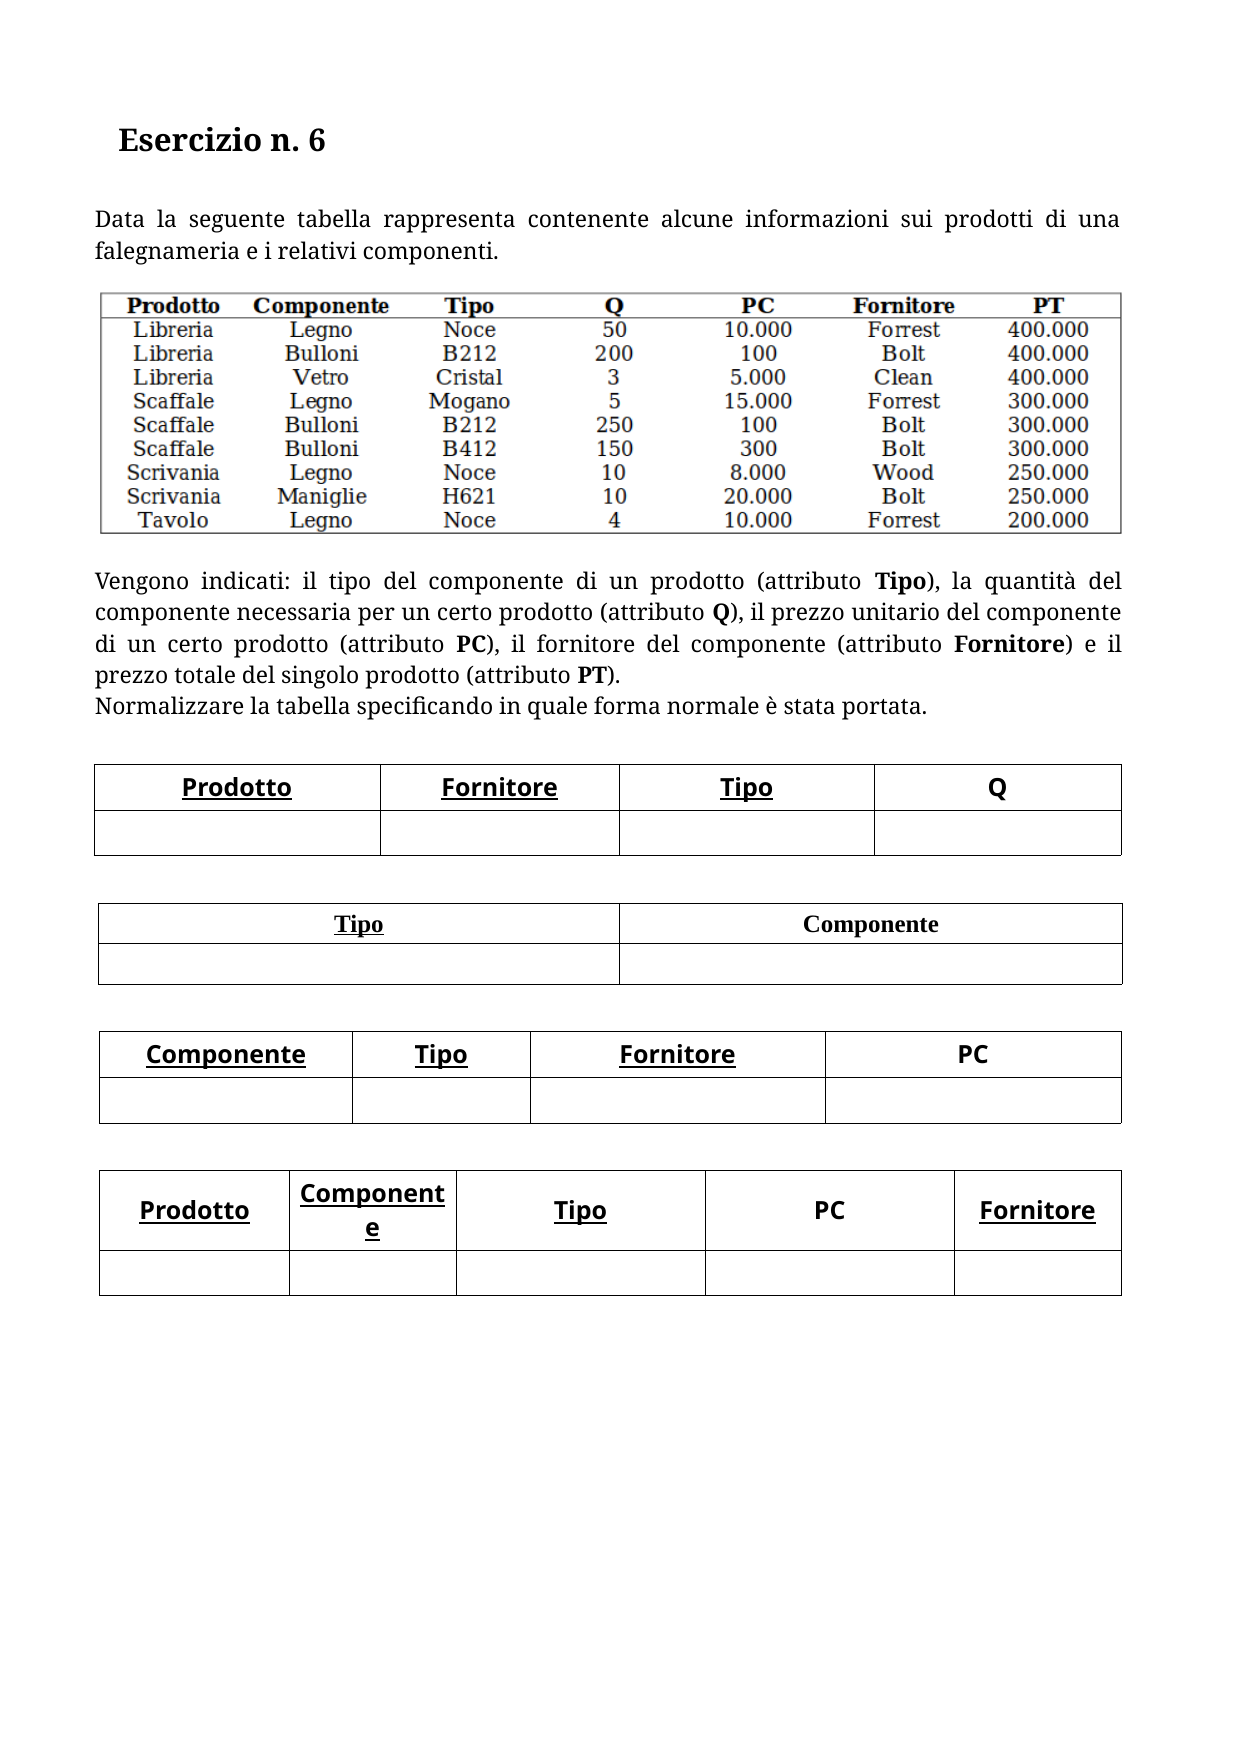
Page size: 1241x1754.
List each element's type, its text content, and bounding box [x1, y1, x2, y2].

table_cell [457, 1251, 705, 1295]
text Normalizzare la tabella specificando in quale forma normale è stata portata. [94, 690, 1122, 721]
table_cell [95, 811, 380, 855]
table_cell [706, 1251, 954, 1295]
table_cell [875, 811, 1121, 855]
text Esercizio n. 6 [118, 118, 1122, 161]
text Data la seguente tabella rappresenta contenente alcune informazioni sui prodotti di una falegnameria e i relativi componenti. [94, 203, 1122, 266]
table_header Prodotto [100, 1171, 289, 1250]
table_header PC [826, 1032, 1121, 1077]
table_cell [381, 811, 619, 855]
table_header PC [706, 1171, 954, 1250]
table_header Prodotto [95, 765, 380, 809]
table_header Tipo [620, 765, 874, 809]
table_header Fornitore [381, 765, 619, 809]
picture [96, 292, 1123, 537]
table_cell [290, 1251, 456, 1295]
table_header Fornitore [531, 1032, 825, 1077]
table_cell [531, 1078, 825, 1122]
table_cell [100, 1251, 289, 1295]
table_header Componente [290, 1171, 456, 1250]
table_header Q [875, 765, 1121, 809]
table_cell [99, 944, 619, 983]
table_header Fornitore [955, 1171, 1121, 1250]
table_header Tipo [457, 1171, 705, 1250]
table_cell [353, 1078, 530, 1122]
table_cell [620, 811, 874, 855]
table_cell [826, 1078, 1121, 1122]
text Vengono indicati: il tipo del componente di un prodotto (attributo Tipo), la quantità del componente necessaria per un certo prodotto (attributo Q), il prezzo unitario del componente di un certo prodotto (attributo PC), il fornitore del componente (attributo Fornitore) e il prezzo totale del singolo prodotto (attributo PT). [94, 565, 1122, 690]
table_cell [620, 944, 1122, 983]
table_cell [100, 1078, 352, 1122]
table_header Componente [620, 904, 1122, 943]
table_header Tipo [99, 904, 619, 943]
table_cell [955, 1251, 1121, 1295]
table_header Componente [100, 1032, 352, 1077]
table_header Tipo [353, 1032, 530, 1077]
